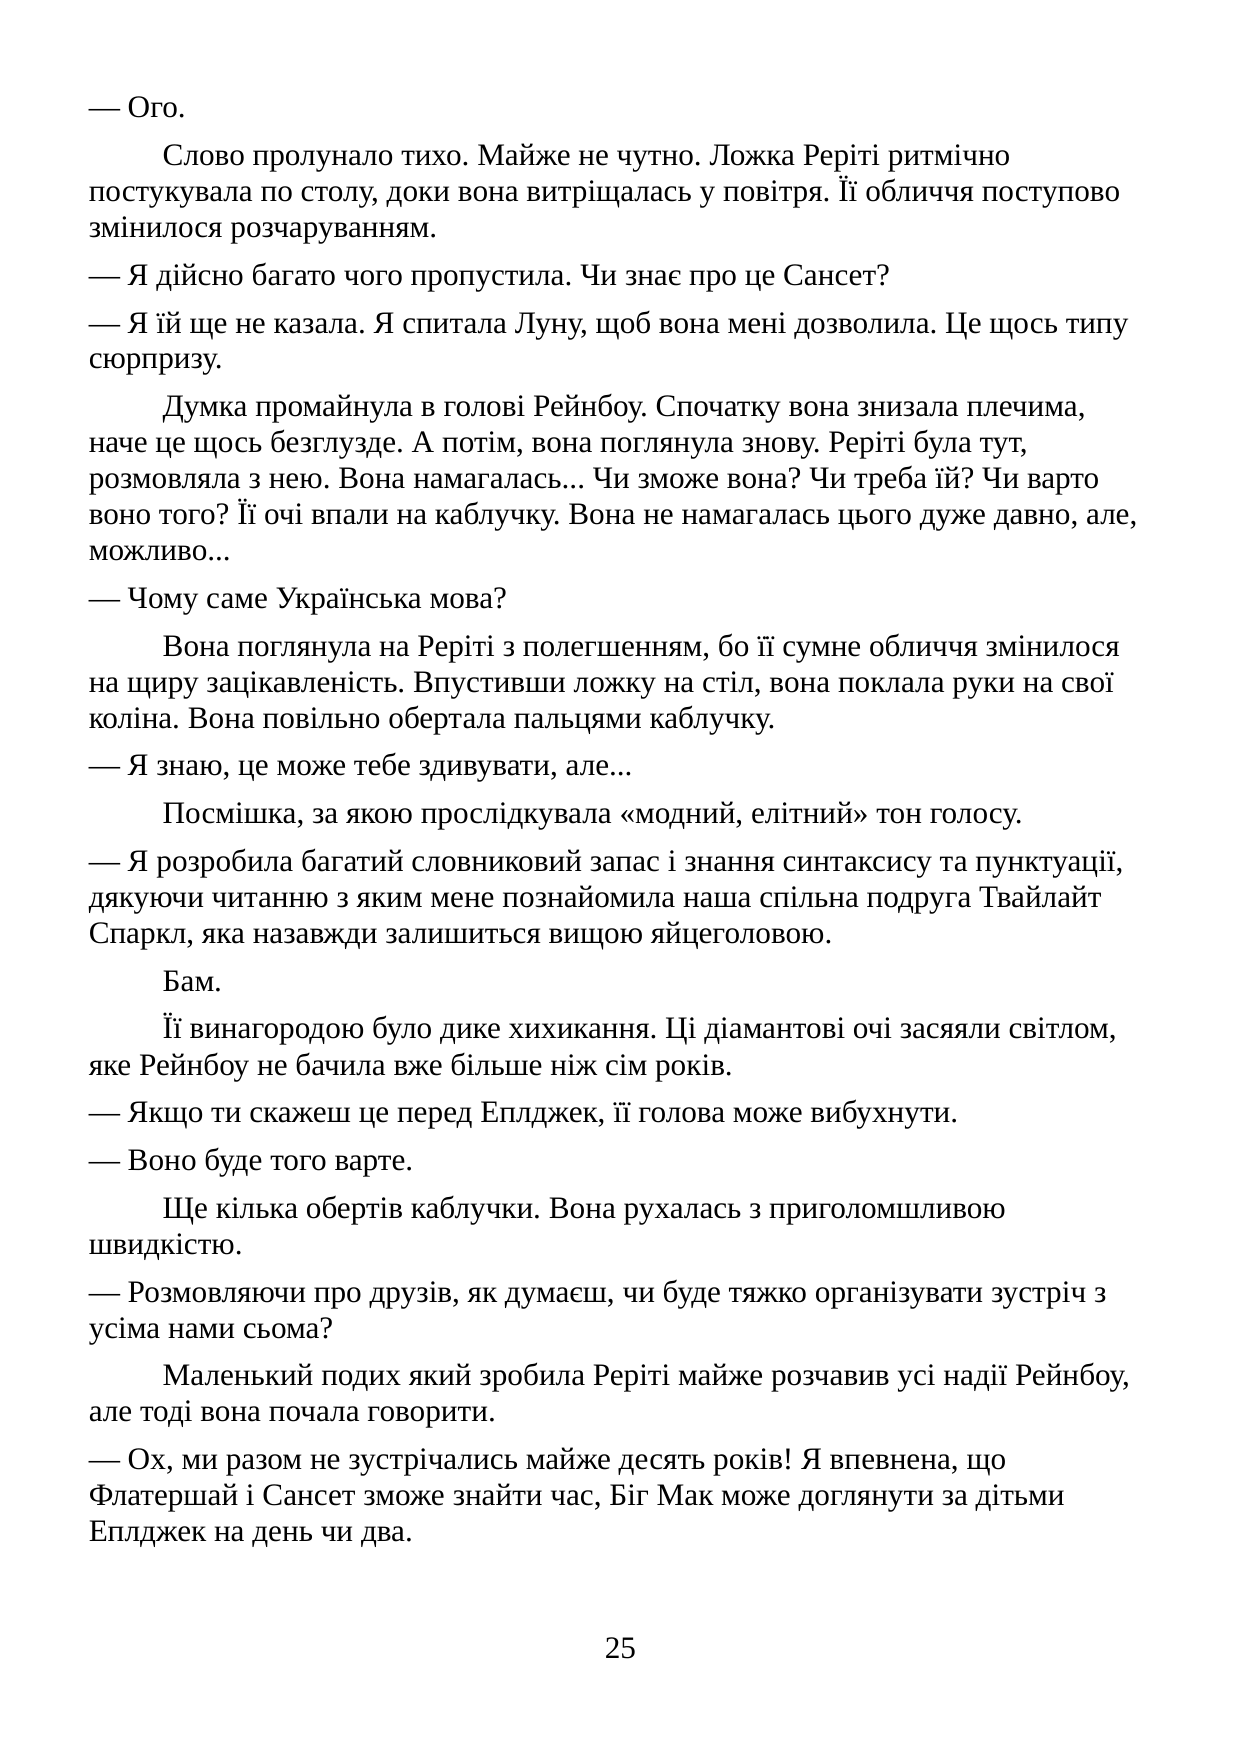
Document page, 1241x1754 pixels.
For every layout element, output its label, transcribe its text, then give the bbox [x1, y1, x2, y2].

text — Я дійсно багато чого пропустила. Чи знає про це Сансет? [88, 256, 1152, 292]
text — Воно буде того варте. [88, 1141, 1152, 1177]
text Маленький подих який зробила Реріті майже розчавив усі надії Рейнбоу, але тоді вона почала говорити. [88, 1357, 1152, 1428]
text Думка промайнула в голові Рейнбоу. Спочатку вона знизала плечима, наче це щось безглузде. А потім, вона поглянула знову. Реріті була тут, розмовляла з нею. Вона намагалась... Чи зможе вона? Чи треба їй? Чи варто воно того? Її очі впали на каблучку. Вона не намагалась цього дуже давно, але, можливо... [88, 388, 1152, 567]
text Слово пролунало тихо. Майже не чутно. Ложка Реріті ритмічно постукувала по столу, доки вона витріщалась у повітря. Її обличчя поступово змінилося розчаруванням. [88, 136, 1152, 244]
text — Чому саме Українська мова? [88, 579, 1152, 615]
text Посмішка, за якою прослідкувала «модний, елітний» тон голосу. [88, 794, 1152, 830]
text — Розмовляючи про друзів, як думаєш, чи буде тяжко організувати зустріч з усіма нами сьома? [88, 1273, 1152, 1345]
text Вона поглянула на Реріті з полегшенням, бо її сумне обличчя змінилося на щиру зацікавленість. Впустивши ложку на стіл, вона поклала руки на свої коліна. Вона повільно обертала пальцями каблучку. [88, 627, 1152, 735]
text — Я розробила багатий словниковий запас і знання синтаксису та пунктуації, дякуючи читанню з яким мене познайомила наша спільна подруга Твайлайт Спаркл, яка назавжди залишиться вищою яйцеголовою. [88, 842, 1152, 950]
text Бам. [88, 962, 1152, 998]
text — Ого. [88, 88, 1152, 124]
text — Я знаю, це може тебе здивувати, але... [88, 747, 1152, 783]
text — Якщо ти скажеш це перед Еплджек, її голова може вибухнути. [88, 1093, 1152, 1129]
text Її винагородою було дике хихикання. Ці діамантові очі засяяли світлом, яке Рейнбоу не бачила вже більше ніж сім років. [88, 1010, 1152, 1082]
text — Я їй ще не казала. Я спитала Луну, щоб вона мені дозволила. Це щось типу сюрпризу. [88, 304, 1152, 376]
text — Ох, ми разом не зустрічались майже десять років! Я впевнена, що Флатершай і Сансет зможе знайти час, Біг Мак може доглянути за дітьми Еплджек на день чи два. [88, 1440, 1152, 1548]
text Ще кілька обертів каблучки. Вона рухалась з приголомшливою швидкістю. [88, 1189, 1152, 1261]
